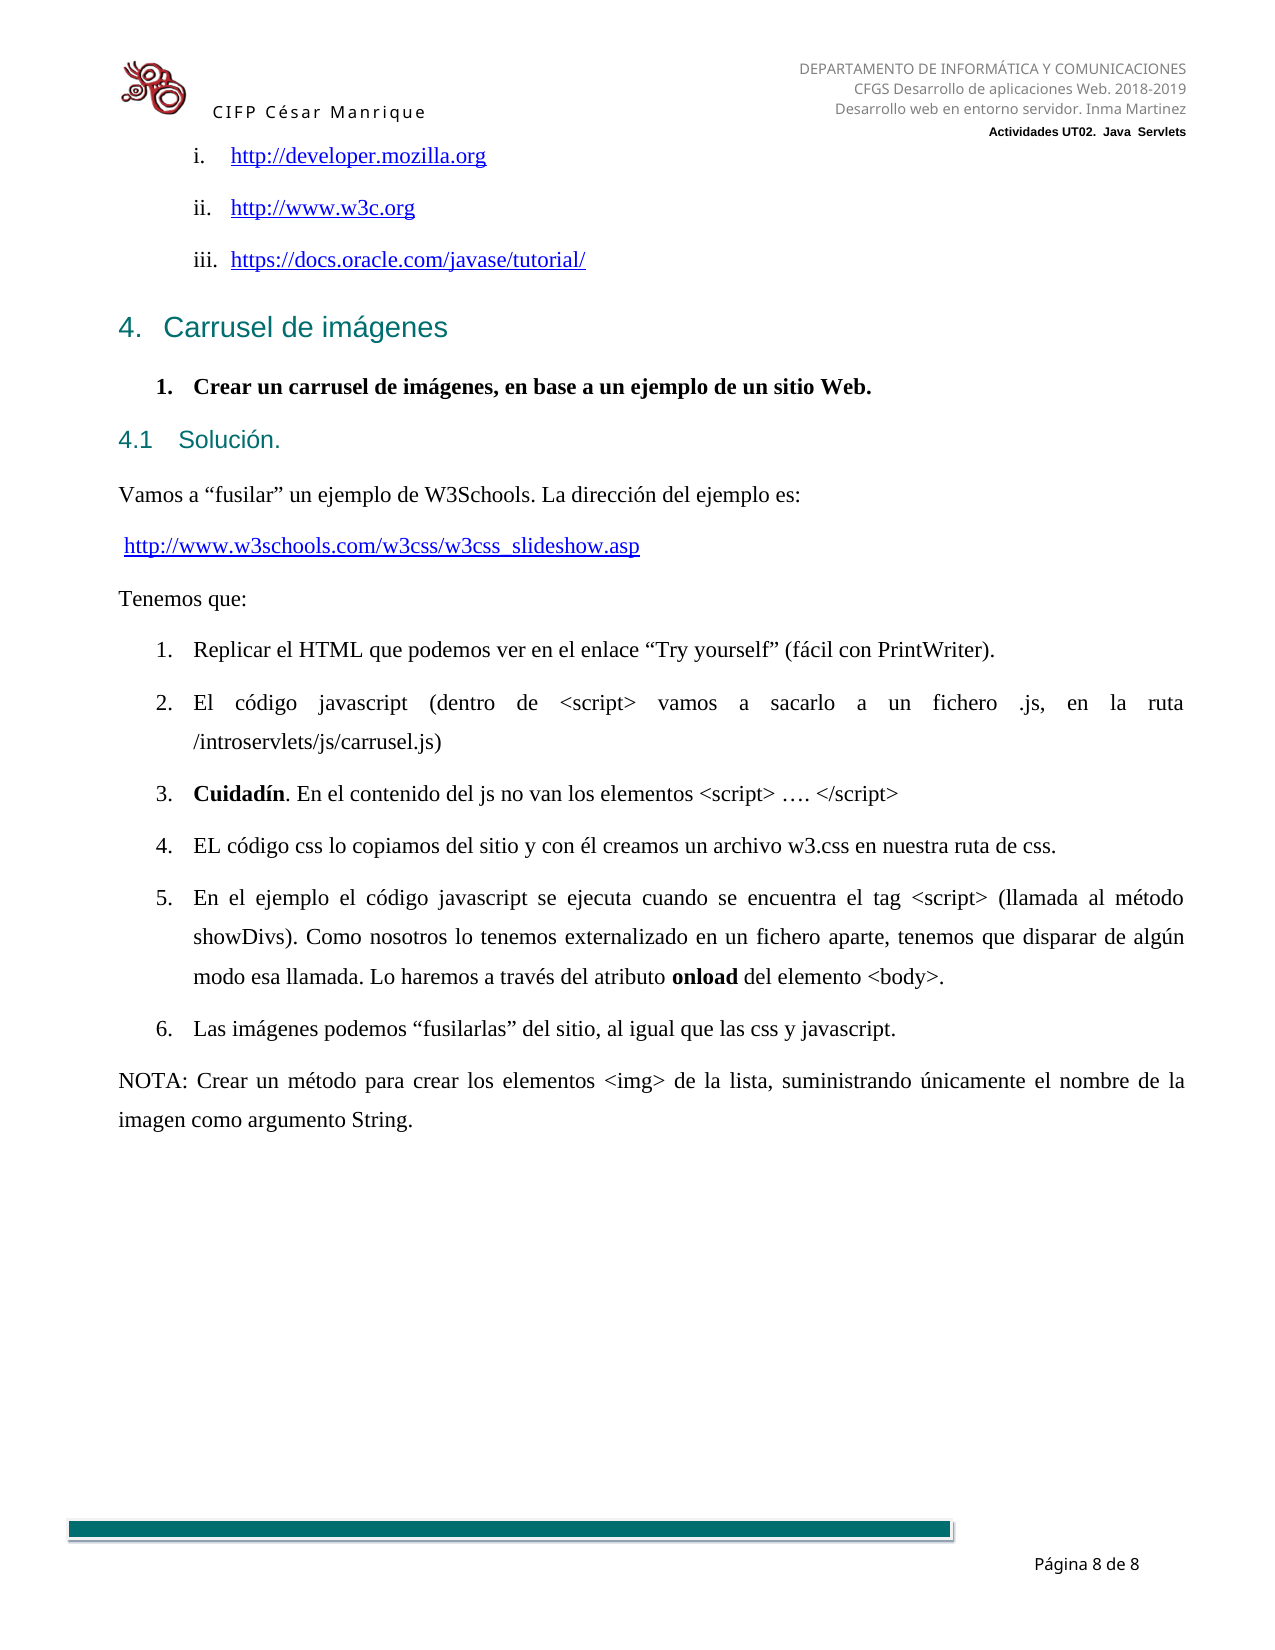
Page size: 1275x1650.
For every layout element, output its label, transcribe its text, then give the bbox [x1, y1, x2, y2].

text Vamos a “fusilar” un ejemplo de W3Schools. La dirección del ejemplo es: [118, 481, 1186, 507]
list EL código css lo copiamos del sitio y con él creamos un archivo w3.css en nuestra ruta de css. [156, 832, 1186, 858]
picture [118, 59, 190, 115]
list Crear un carrusel de imágenes, en base a un ejemplo de un sitio Web. [156, 373, 1186, 399]
list http://www.w3c.org [193, 194, 1186, 220]
list En el ejemplo el código javascript se ejecuta cuando se encuentra el tag <script> (llamada al método showDivs). Como nosotros lo tenemos externalizado en un fichero aparte, tenemos que disparar de algún modo esa llamada. Lo haremos a través del atributo onload del elemento <body>. [156, 884, 1186, 989]
list https://docs.oracle.com/javase/tutorial/ [193, 246, 1186, 272]
text Tenemos que: [118, 584, 1186, 611]
list El código javascript (dentro de <script> vamos a sacarlo a un fichero .js, en la ruta /introservlets/js/carrusel.js) [156, 688, 1186, 754]
list Replicar el HTML que podemos ver en el enlace “Try yourself” (fácil con PrintWriter). [156, 637, 1186, 663]
text http://www.w3schools.com/w3css/w3css_slideshow.asp [118, 533, 1186, 559]
list http://developer.mozilla.org [193, 142, 1186, 168]
subtitle Solución. [118, 425, 1186, 454]
text NOTA: Crear un método para crear los elementos <img> de la lista, suministrando únicamente el nombre de la imagen como argumento String. [118, 1067, 1186, 1133]
subtitle Carrusel de imágenes [118, 310, 1186, 344]
list Cuidadín. En el contenido del js no van los elementos <script> …. </script> [156, 780, 1186, 806]
list Las imágenes podemos “fusilarlas” del sitio, al igual que las css y javascript. [156, 1015, 1186, 1041]
